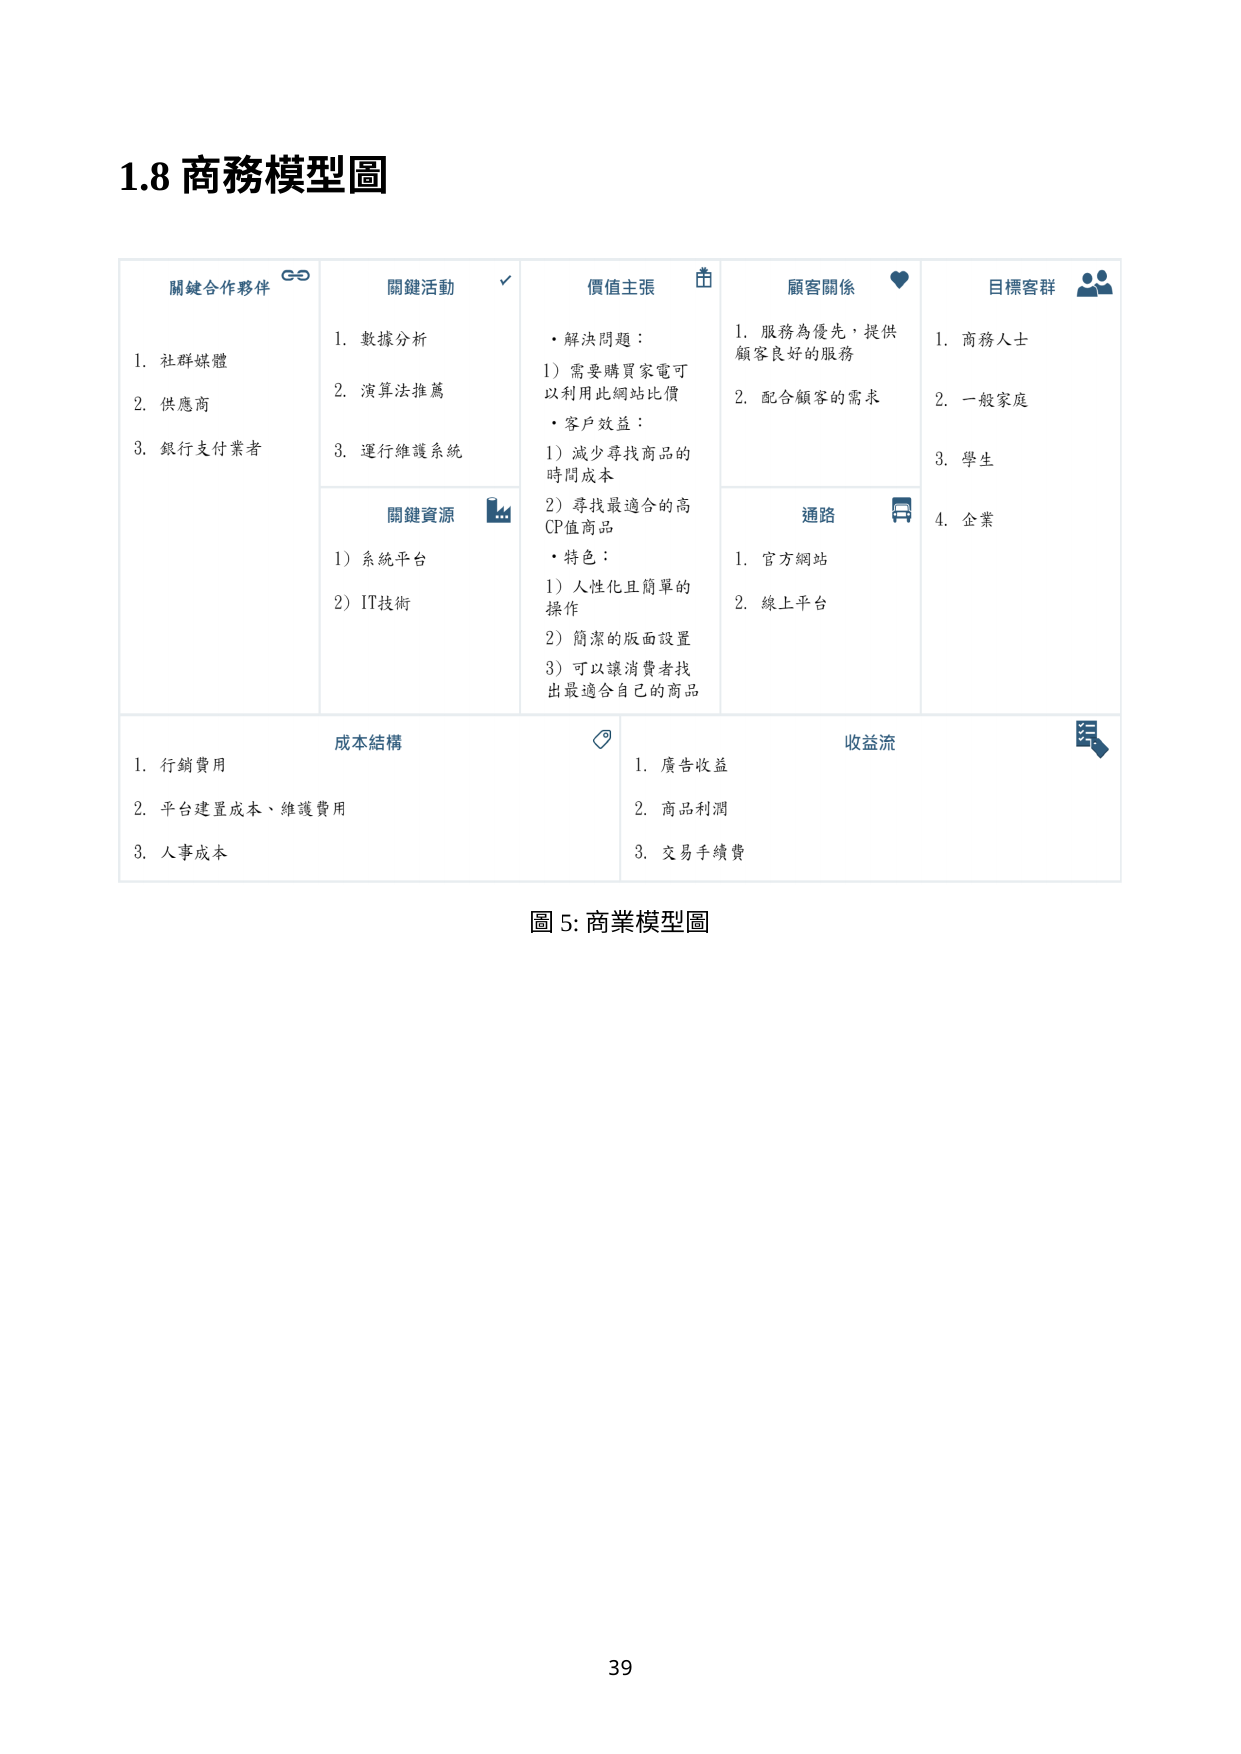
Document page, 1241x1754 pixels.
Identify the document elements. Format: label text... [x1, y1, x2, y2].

text 圖 5: 商業模型圖 [118, 885, 1122, 938]
subtitle 1.8 商務模型圖 [118, 142, 1122, 202]
picture [118, 258, 1122, 885]
